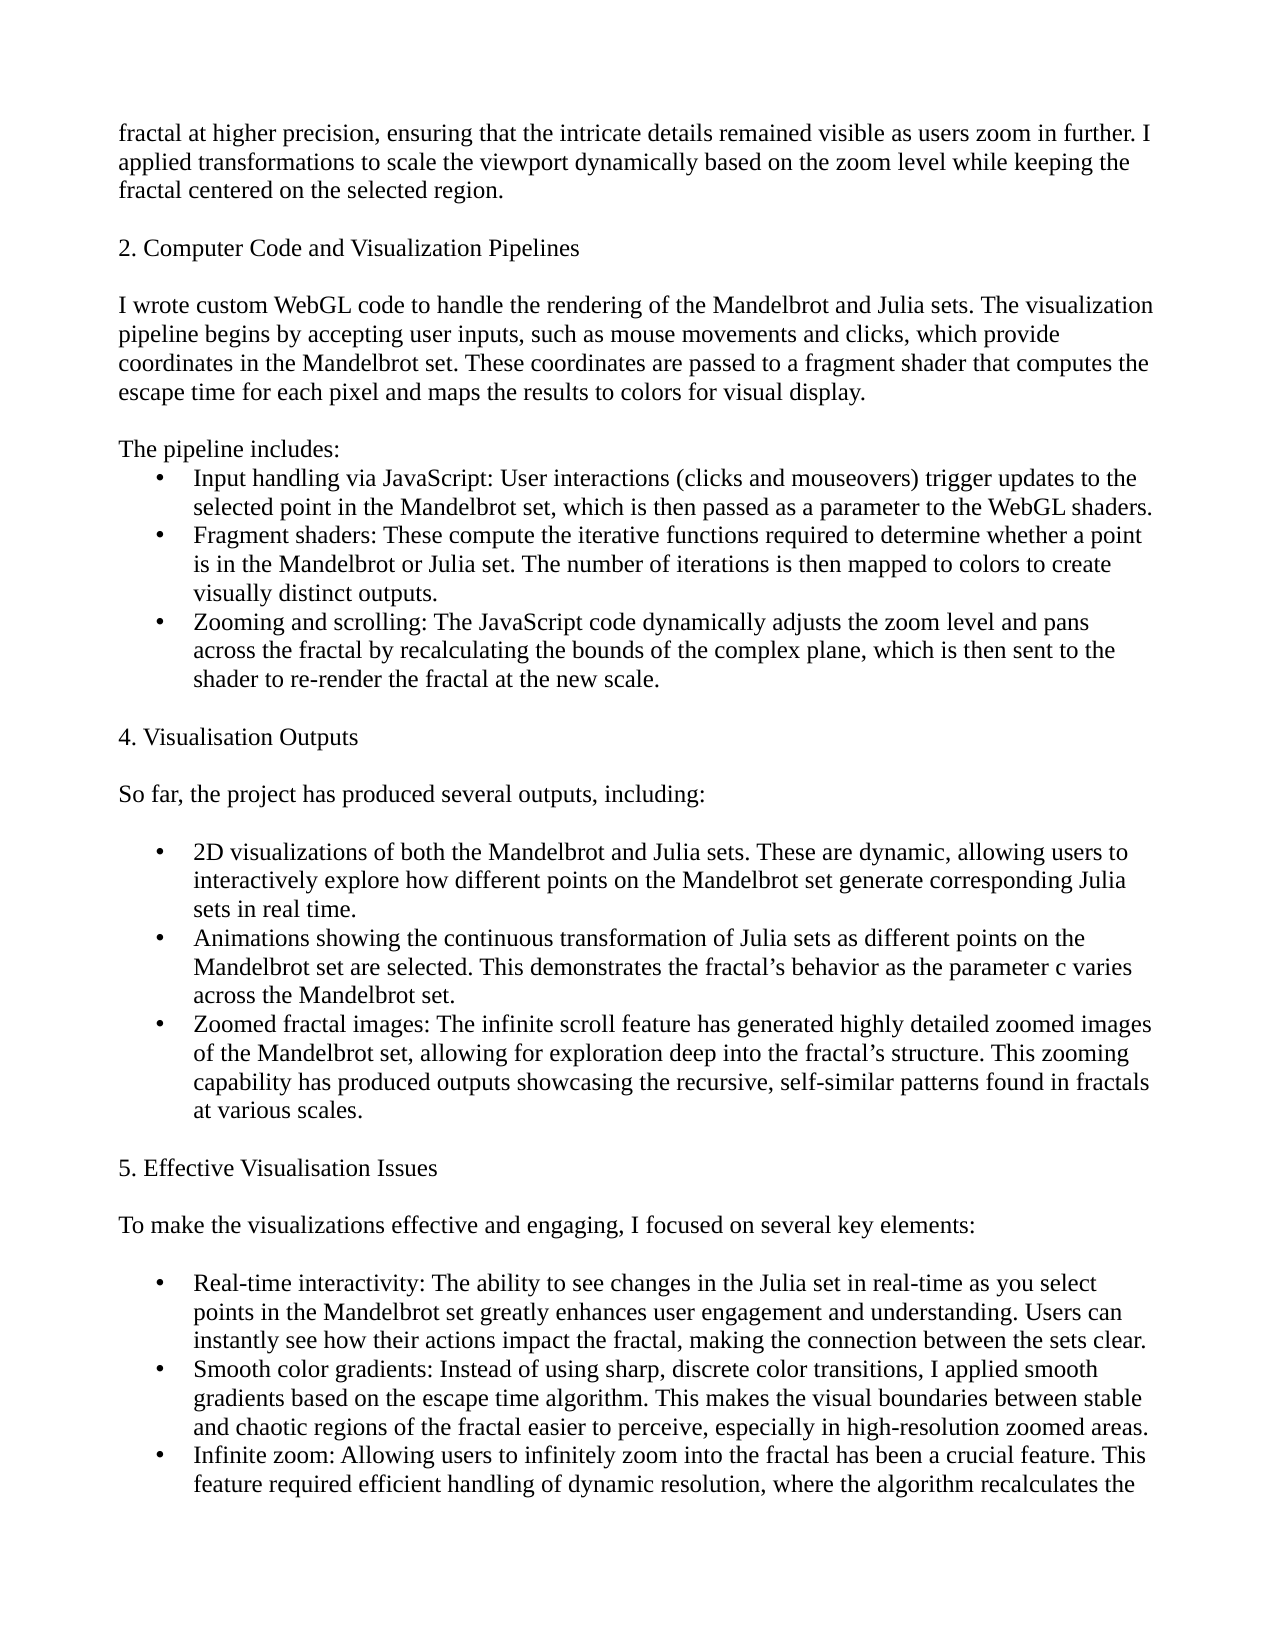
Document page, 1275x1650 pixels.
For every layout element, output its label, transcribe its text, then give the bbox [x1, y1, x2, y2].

list Fragment shaders: These compute the iterative functions required to determine whether a point is in the Mandelbrot or Julia set. The number of iterations is then mapped to colors to create visually distinct outputs. [156, 521, 1157, 607]
list 2D visualizations of both the Mandelbrot and Julia sets. These are dynamic, allowing users to interactively explore how different points on the Mandelbrot set generate corresponding Julia sets in real time. [156, 837, 1157, 923]
text The pipeline includes: [118, 434, 1157, 463]
list Animations showing the continuous transformation of Julia sets as different points on the Mandelbrot set are selected. This demonstrates the fractal’s behavior as the parameter c varies across the Mandelbrot set. [156, 923, 1157, 1009]
text So far, the project has produced several outputs, including: [118, 779, 1157, 808]
list Real-time interactivity: The ability to see changes in the Julia set in real-time as you select points in the Mandelbrot set greatly enhances user engagement and understanding. Users can instantly see how their actions impact the fractal, making the connection between the sets clear. [156, 1268, 1157, 1354]
list Smooth color gradients: Instead of using sharp, discrete color transitions, I applied smooth gradients based on the escape time algorithm. This makes the visual boundaries between stable and chaotic regions of the fractal easier to perceive, especially in high-resolution zoomed areas. [156, 1354, 1157, 1441]
text fractal at higher precision, ensuring that the intricate details remained visible as users zoom in further. I applied transformations to scale the viewport dynamically based on the zoom level while keeping the fractal centered on the selected region. [118, 118, 1157, 204]
text To make the visualizations effective and engaging, I focused on several key elements: [118, 1211, 1157, 1239]
list Input handling via JavaScript: User interactions (clicks and mouseovers) trigger updates to the selected point in the Mandelbrot set, which is then passed as a parameter to the WebGL shaders. [156, 463, 1157, 521]
text 2. Computer Code and Visualization Pipelines [118, 233, 1157, 262]
list Infinite zoom: Allowing users to infinitely zoom into the fractal has been a crucial feature. This feature required efficient handling of dynamic resolution, where the algorithm recalculates the [156, 1441, 1157, 1498]
text 5. Effective Visualisation Issues [118, 1153, 1157, 1182]
text I wrote custom WebGL code to handle the rendering of the Mandelbrot and Julia sets. The visualization pipeline begins by accepting user inputs, such as mouse movements and clicks, which provide coordinates in the Mandelbrot set. These coordinates are passed to a fragment shader that computes the escape time for each pixel and maps the results to colors for visual display. [118, 291, 1157, 406]
text 4. Visualisation Outputs [118, 722, 1157, 751]
list Zooming and scrolling: The JavaScript code dynamically adjusts the zoom level and pans across the fractal by recalculating the bounds of the complex plane, which is then sent to the shader to re-render the fractal at the new scale. [156, 607, 1157, 693]
list Zoomed fractal images: The infinite scroll feature has generated highly detailed zoomed images of the Mandelbrot set, allowing for exploration deep into the fractal’s structure. This zooming capability has produced outputs showcasing the recursive, self-similar patterns found in fractals at various scales. [156, 1009, 1157, 1124]
